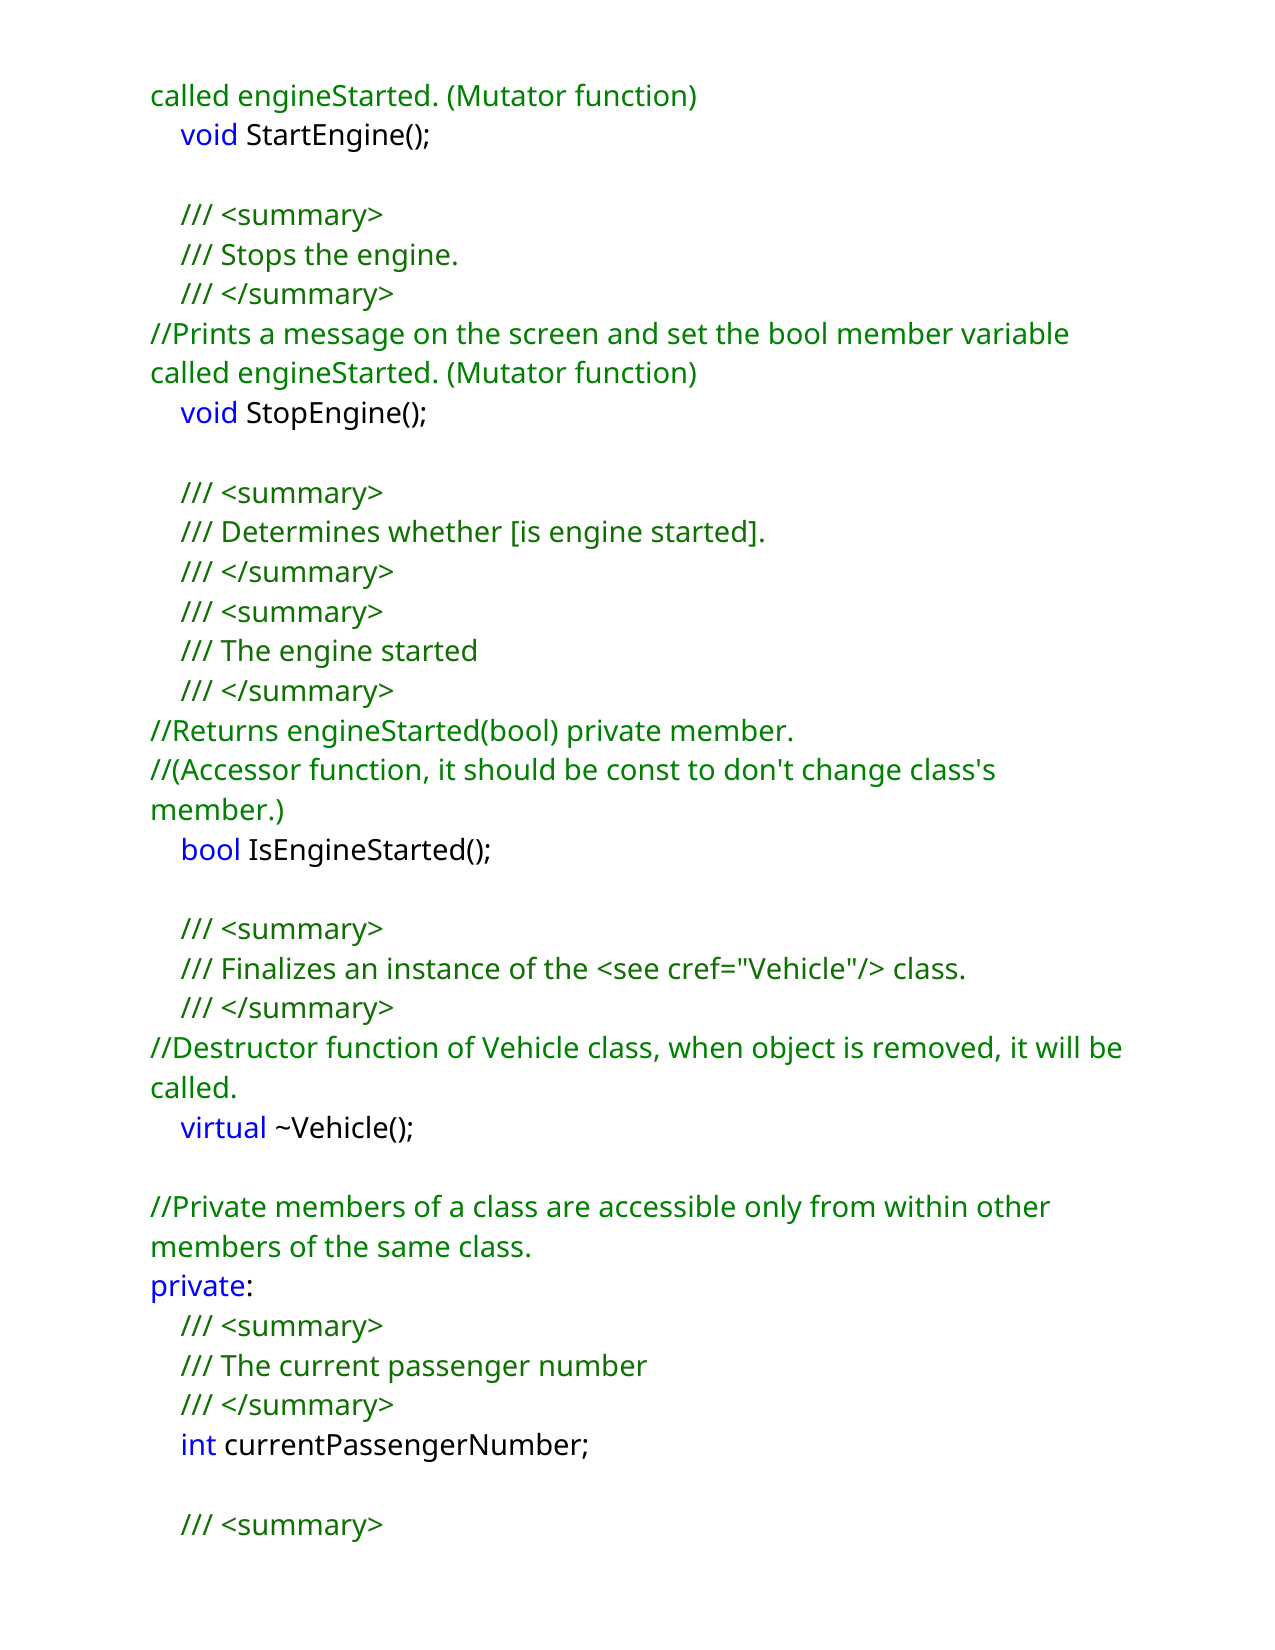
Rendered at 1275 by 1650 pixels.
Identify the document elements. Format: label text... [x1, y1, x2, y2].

text /// <summary> [150, 1504, 1125, 1543]
text //Destructor function of Vehicle class, when object is removed, it will be called. [150, 1027, 1125, 1107]
text /// Finalizes an instance of the <see cref="Vehicle"/> class. [150, 948, 1125, 988]
text //Private members of a class are accessible only from within other members of the same class. [150, 1186, 1125, 1266]
text /// <summary> [150, 472, 1125, 512]
text /// <summary> [150, 908, 1125, 948]
text /// The engine started [150, 631, 1125, 670]
text void StartEngine(); [150, 115, 1125, 154]
text //Prints a message on the screen and set the bool member variable called engineStarted. (Mutator function) [150, 313, 1125, 392]
text /// <summary> [150, 194, 1125, 234]
text //Returns engineStarted(bool) private member. [150, 710, 1125, 750]
text /// Stops the engine. [150, 234, 1125, 273]
text virtual ~Vehicle(); [150, 1107, 1125, 1147]
text bool IsEngineStarted(); [150, 829, 1125, 869]
text /// </summary> [150, 551, 1125, 591]
text //(Accessor function, it should be const to don't change class's member.) [150, 750, 1125, 829]
text called engineStarted. (Mutator function) [150, 75, 1125, 115]
text /// </summary> [150, 988, 1125, 1027]
text /// The current passenger number [150, 1345, 1125, 1385]
text /// </summary> [150, 273, 1125, 313]
text /// </summary> [150, 1385, 1125, 1424]
text /// <summary> [150, 591, 1125, 631]
text int currentPassengerNumber; [150, 1424, 1125, 1464]
text private: [150, 1266, 1125, 1305]
text void StopEngine(); [150, 392, 1125, 432]
text /// </summary> [150, 670, 1125, 710]
text /// Determines whether [is engine started]. [150, 512, 1125, 551]
text /// <summary> [150, 1305, 1125, 1345]
